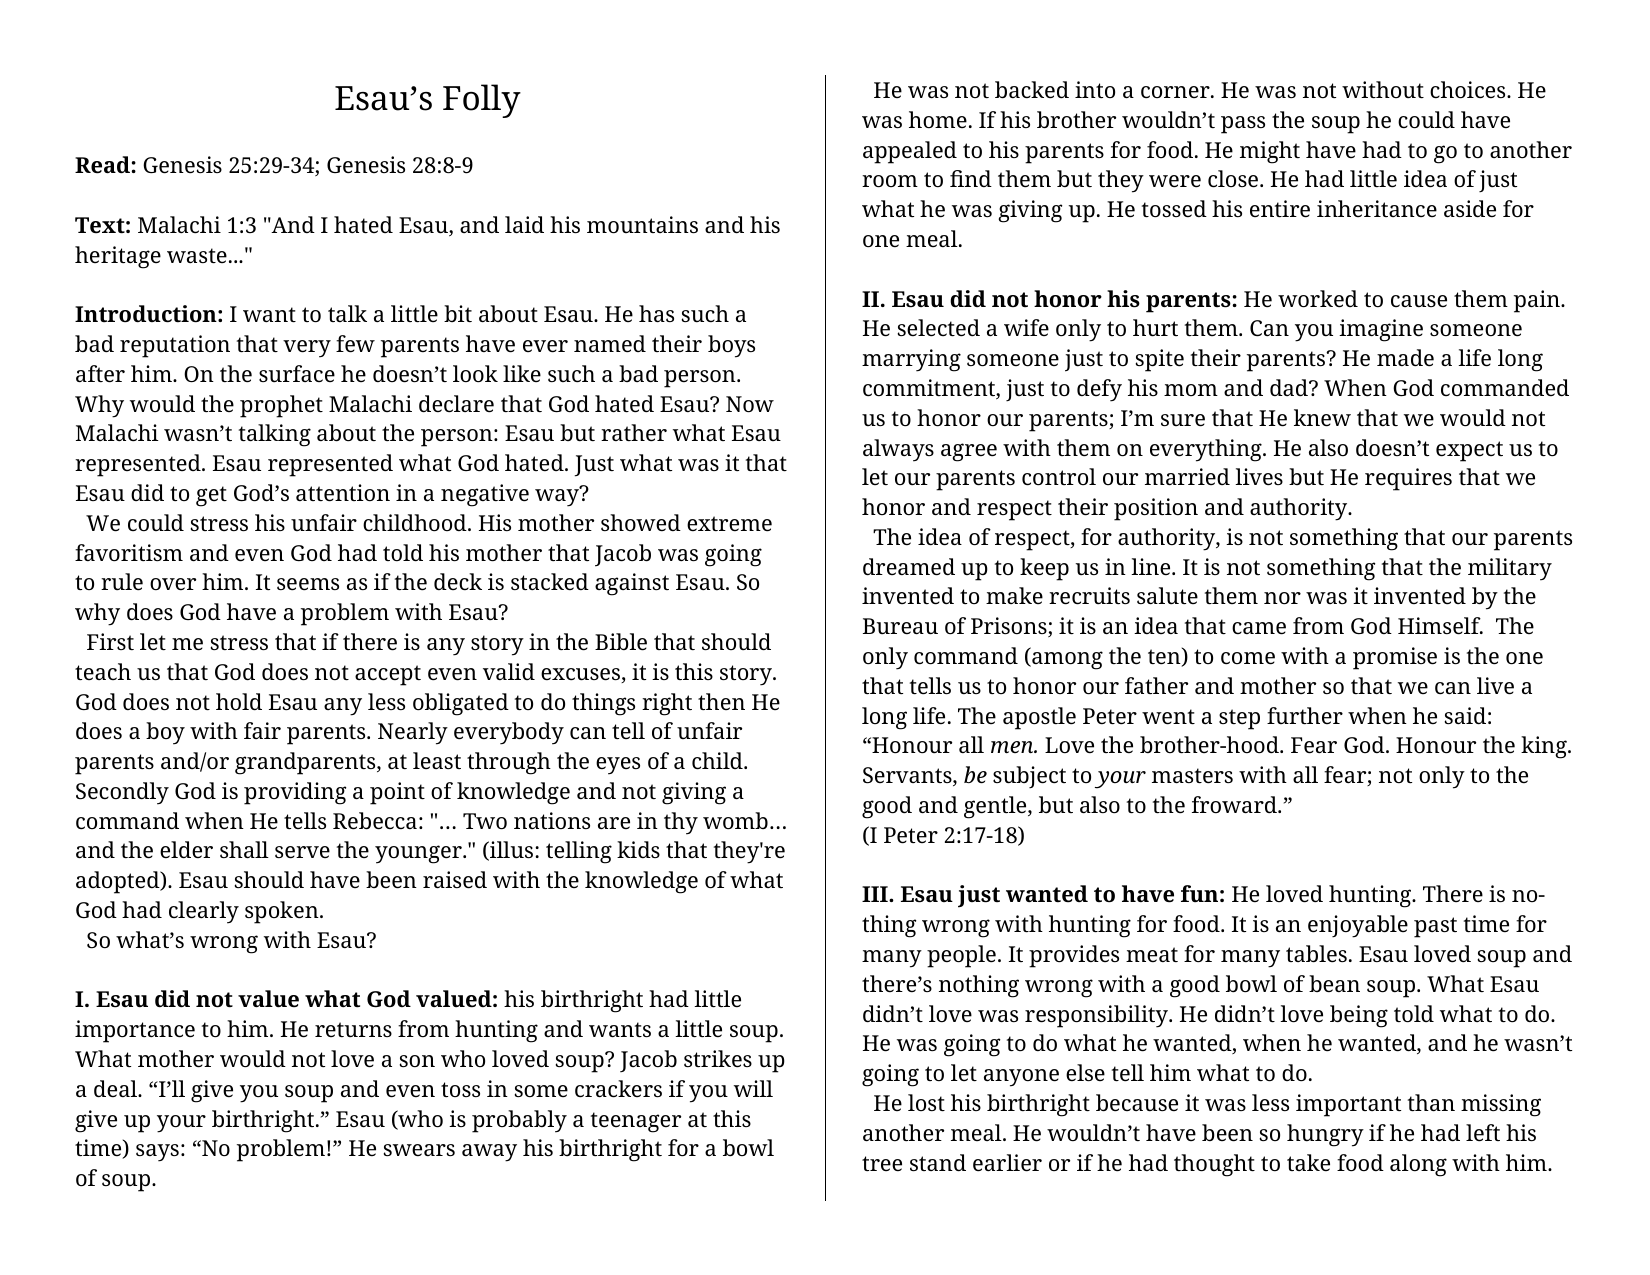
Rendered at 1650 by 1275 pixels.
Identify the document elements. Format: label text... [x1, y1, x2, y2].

text He was not backed into a corner. He was not without choices. He was home. If his brother wouldn’t pass the soup he could have appealed to his parents for food. He might have had to go to another room to find them but they were close. He had little idea of just what he was giving up. He tossed his entire inheritance aside for one meal. [862, 75, 1575, 254]
text III. Esau just wanted to have fun: He loved hunting. There is no-thing wrong with hunting for food. It is an enjoyable past time for many people. It provides meat for many tables. Esau loved soup and there’s nothing wrong with a good bowl of bean soup. What Esau didn’t love was responsibility. He didn’t love being told what to do. He was going to do what he wanted, when he wanted, and he wasn’t going to let anyone else tell him what to do. [862, 879, 1575, 1088]
text Introduction: I want to talk a little bit about Esau. He has such a bad reputation that very few parents have ever named their boys after him. On the surface he doesn’t look like such a bad person. Why would the prophet Malachi declare that God hated Esau? Now Malachi wasn’t talking about the person: Esau but rather what Esau represented. Esau represented what God hated. Just what was it that Esau did to get God’s attention in a negative way? [75, 299, 788, 508]
text Text: Malachi 1:3 "And I hated Esau, and laid his mountains and his heritage waste..." [75, 210, 788, 269]
text The idea of respect, for authority, is not something that our parents dreamed up to keep us in line. It is not something that the military invented to make recruits salute them nor was it invented by the Bureau of Prisons; it is an idea that came from God Himself. The only command (among the ten) to come with a promise is the one that tells us to honor our father and mother so that we can live a long life. The apostle Peter went a step further when he said: “Honour all men. Love the brother-hood. Fear God. Honour the king. Servants, be subject to your masters with all fear; not only to the good and gentle, but also to the froward.” [862, 522, 1575, 820]
text He lost his birthright because it was less important than missing another meal. He wouldn’t have been so hungry if he had left his tree stand earlier or if he had thought to take food along with him. [862, 1088, 1575, 1177]
text (I Peter 2:17-18) [862, 820, 1575, 849]
text II. Esau did not honor his parents: He worked to cause them pain. He selected a wife only to hurt them. Can you imagine someone marrying someone just to spite their parents? He made a life long commitment, just to defy his mom and dad? When God commanded us to honor our parents; I’m sure that He knew that we would not always agree with them on everything. He also doesn’t expect us to let our parents control our married lives but He requires that we honor and respect their position and authority. [862, 283, 1575, 522]
text So what’s wrong with Esau? [75, 925, 788, 954]
text I. Esau did not value what God valued: his birthright had little importance to him. He returns from hunting and wants a little soup. What mother would not love a son who loved soup? Jacob strikes up a deal. “I’ll give you soup and even toss in some crackers if you will give up your birthright.” Esau (who is probably a teenager at this time) says: “No problem!” He swears away his birthright for a bowl of soup. [75, 984, 788, 1193]
text First let me stress that if there is any story in the Bible that should teach us that God does not accept even valid excuses, it is this story. God does not hold Esau any less obligated to do things right then He does a boy with fair parents. Nearly everybody can tell of unfair parents and/or grandparents, at least through the eyes of a child. Secondly God is providing a point of knowledge and not giving a command when He tells Rebecca: "… Two nations are in thy womb…and the elder shall serve the younger." (illus: telling kids that they're adopted). Esau should have been raised with the knowledge of what God had clearly spoken. [75, 627, 788, 925]
text Read: Genesis 25:29-34; Genesis 28:8-9 [75, 150, 788, 180]
text Esau’s Folly [75, 75, 788, 120]
text We could stress his unfair childhood. His mother showed extreme favoritism and even God had told his mother that Jacob was going to rule over him. It seems as if the deck is stacked against Esau. So why does God have a problem with Esau? [75, 508, 788, 627]
